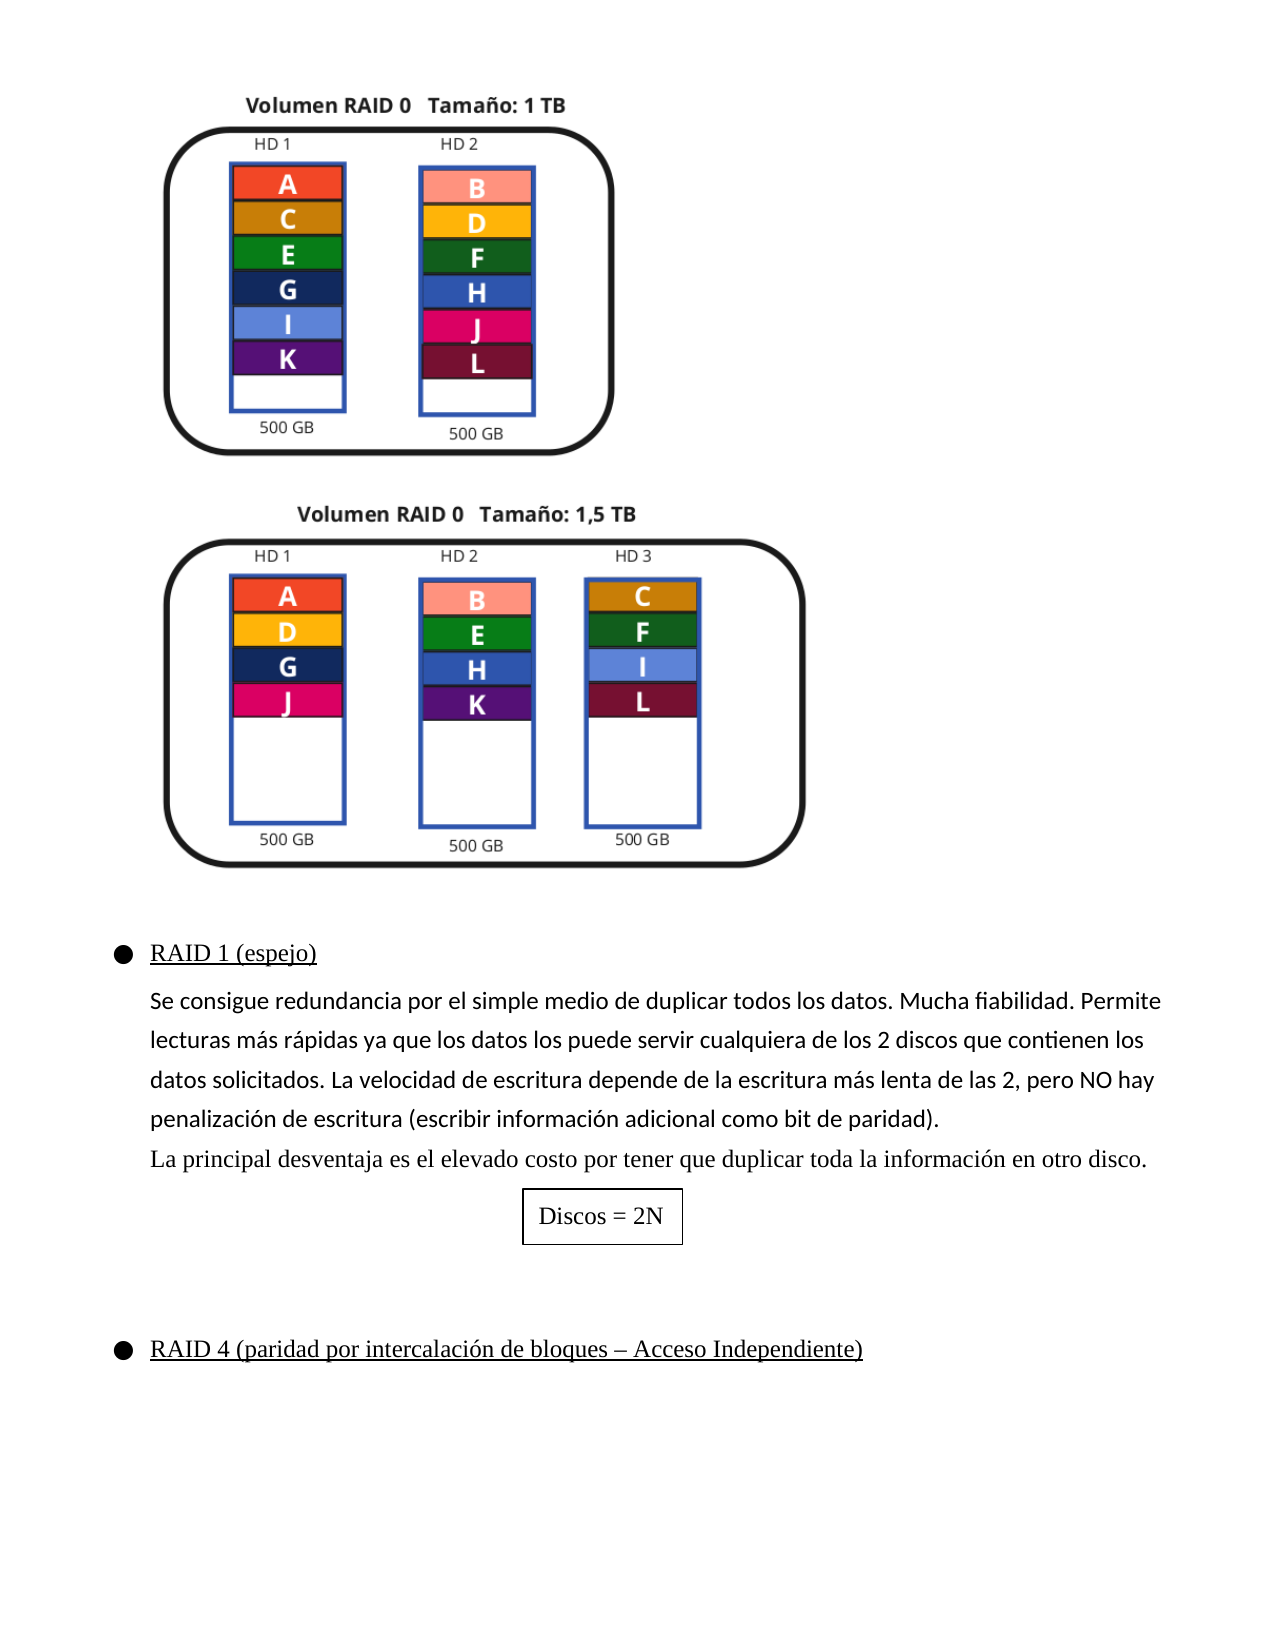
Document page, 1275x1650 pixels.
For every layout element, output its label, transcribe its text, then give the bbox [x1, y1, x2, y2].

text Se consigue redundancia por el simple medio de duplicar todos los datos. Mucha fiabilidad. Permite lecturas más rápidas ya que los datos los puede servir cualquiera de los 2 discos que contienen los datos solicitados. La velocidad de escritura depende de la escritura más lenta de las 2, pero NO hay penalización de escritura (escribir información adicional como bit de paridad). [150, 985, 1200, 1134]
text La principal desventaja es el elevado costo por tener que duplicar toda la información en otro disco. [150, 1144, 1212, 1172]
text Discos = 2N [538, 1205, 683, 1230]
list RAID 4 (paridad por intercalación de bloques – Acceso Independiente) [112, 1321, 1212, 1372]
picture [150, 77, 815, 881]
list RAID 1 (espejo) [112, 925, 1212, 976]
